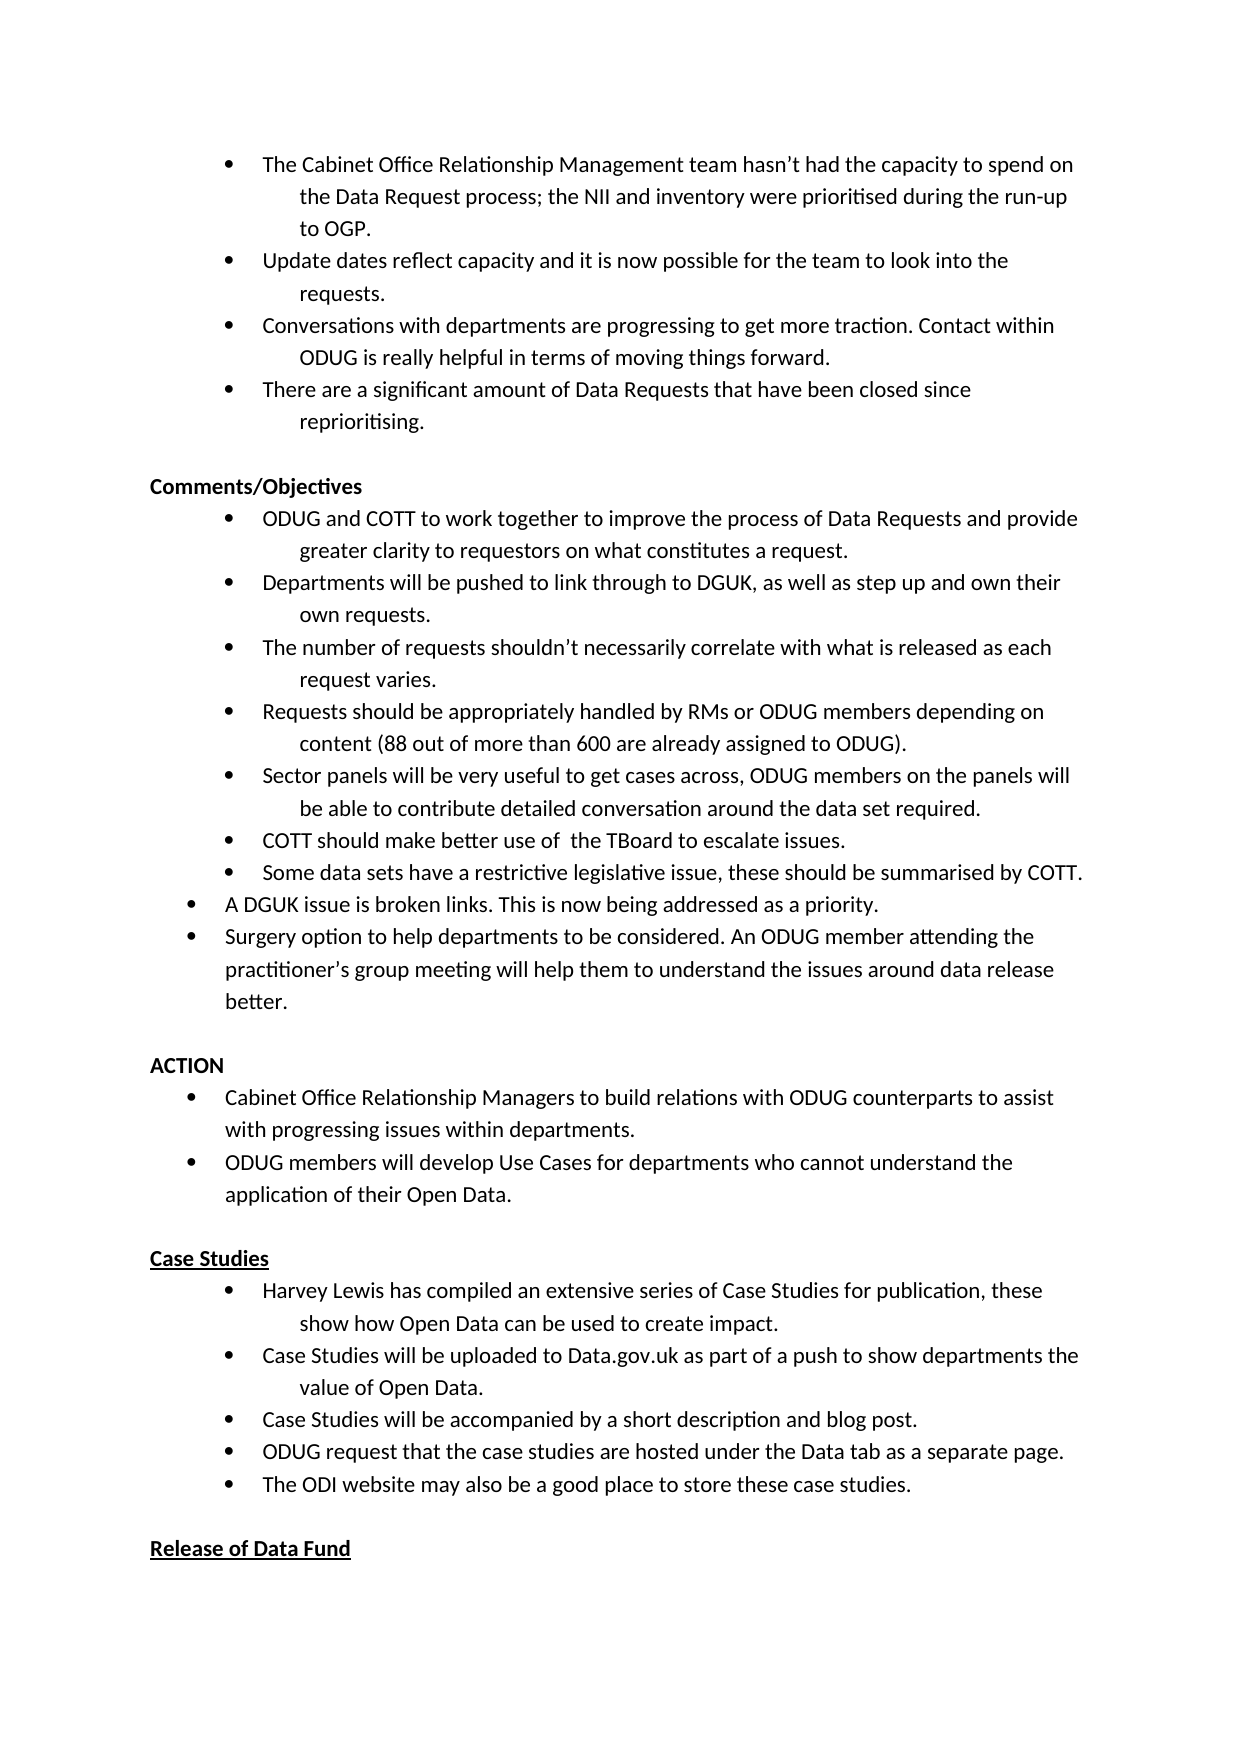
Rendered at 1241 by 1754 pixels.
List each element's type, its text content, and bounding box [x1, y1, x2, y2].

list Sector panels will be very useful to get cases across, ODUG members on the panels will be able to contribute detailed conversation around the data set required. [225, 762, 1090, 822]
list The number of requests shouldn’t necessarily correlate with what is released as each request varies. [225, 633, 1090, 693]
list The Cabinet Office Relationship Management team hasn’t had the capacity to spend on the Data Request process; the NII and inventory were prioritised during the run-up to OGP. [225, 150, 1090, 242]
list COTT should make better use of the TBoard to escalate issues. [225, 826, 1090, 854]
list ODUG request that the case studies are hosted under the Data tab as a separate page. [225, 1437, 1090, 1466]
list Departments will be pushed to link through to DGUK, as well as step up and own their own requests. [225, 568, 1090, 629]
list The ODI website may also be a good place to store these case studies. [225, 1470, 1090, 1498]
list Cabinet Office Relationship Managers to build relations with ODUG counterparts to assist with progressing issues within departments. [187, 1083, 1090, 1144]
list Surgery option to help departments to be considered. An ODUG member attending the practitioner’s group meeting will help them to understand the issues around data release better. [187, 922, 1090, 1015]
list Case Studies will be uploaded to Data.gov.uk as part of a push to show departments the value of Open Data. [225, 1341, 1090, 1401]
text Case Studies [150, 1244, 1090, 1272]
text ACTION [150, 1051, 1090, 1079]
list ODUG members will develop Use Cases for departments who cannot understand the application of their Open Data. [187, 1148, 1090, 1208]
list Conversations with departments are progressing to get more traction. Contact within ODUG is really helpful in terms of moving things forward. [225, 311, 1090, 371]
list Harvey Lewis has compiled an extensive series of Case Studies for publication, these show how Open Data can be used to create impact. [225, 1277, 1090, 1337]
list There are a significant amount of Data Requests that have been closed since reprioritising. [225, 375, 1090, 436]
list Some data sets have a restrictive legislative issue, these should be summarised by COTT. [225, 858, 1090, 886]
list Requests should be appropriately handled by RMs or ODUG members depending on content (88 out of more than 600 are already assigned to ODUG). [225, 697, 1090, 757]
list ODUG and COTT to work together to improve the process of Data Requests and provide greater clarity to requestors on what constitutes a request. [225, 504, 1090, 564]
text Comments/Objectives [150, 472, 1090, 500]
list Case Studies will be accompanied by a short description and blog post. [225, 1405, 1090, 1433]
list Update dates reflect capacity and it is now possible for the team to look into the requests. [225, 247, 1090, 307]
text Release of Data Fund [150, 1534, 1090, 1562]
list A DGUK issue is broken links. This is now being addressed as a priority. [187, 890, 1090, 918]
